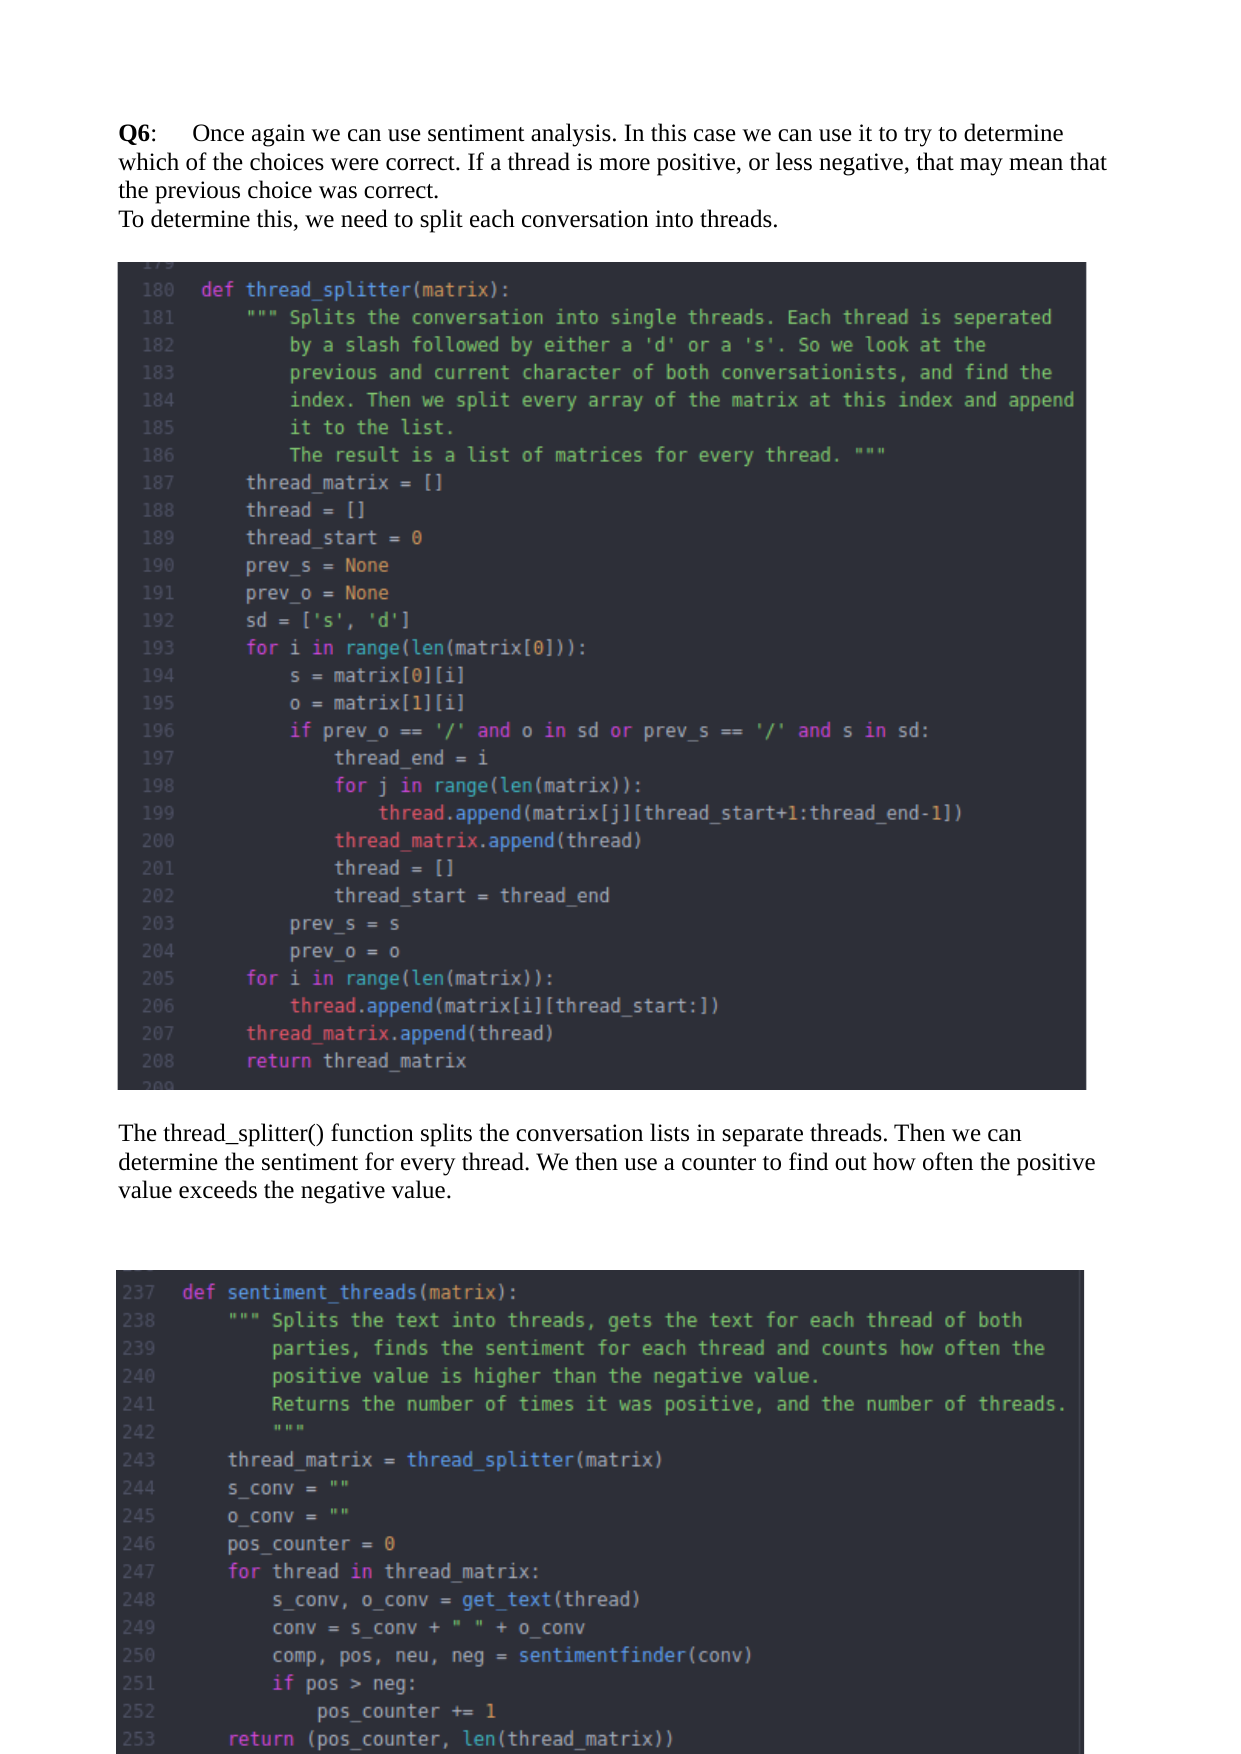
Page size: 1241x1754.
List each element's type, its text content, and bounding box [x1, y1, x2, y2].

picture [116, 1270, 1085, 1754]
text Q6: Once again we can use sentiment analysis. In this case we can use it to try to determine which of the choices were correct. If a thread is more positive, or less negative, that may mean that the previous choice was correct. [118, 118, 1122, 204]
text To determine this, we need to split each conversation into threads. [118, 204, 1122, 233]
text The thread_splitter() function splits the conversation lists in separate threads. Then we can determine the sentiment for every thread. We then use a counter to find out how often the positive value exceeds the negative value. [118, 1118, 1122, 1204]
